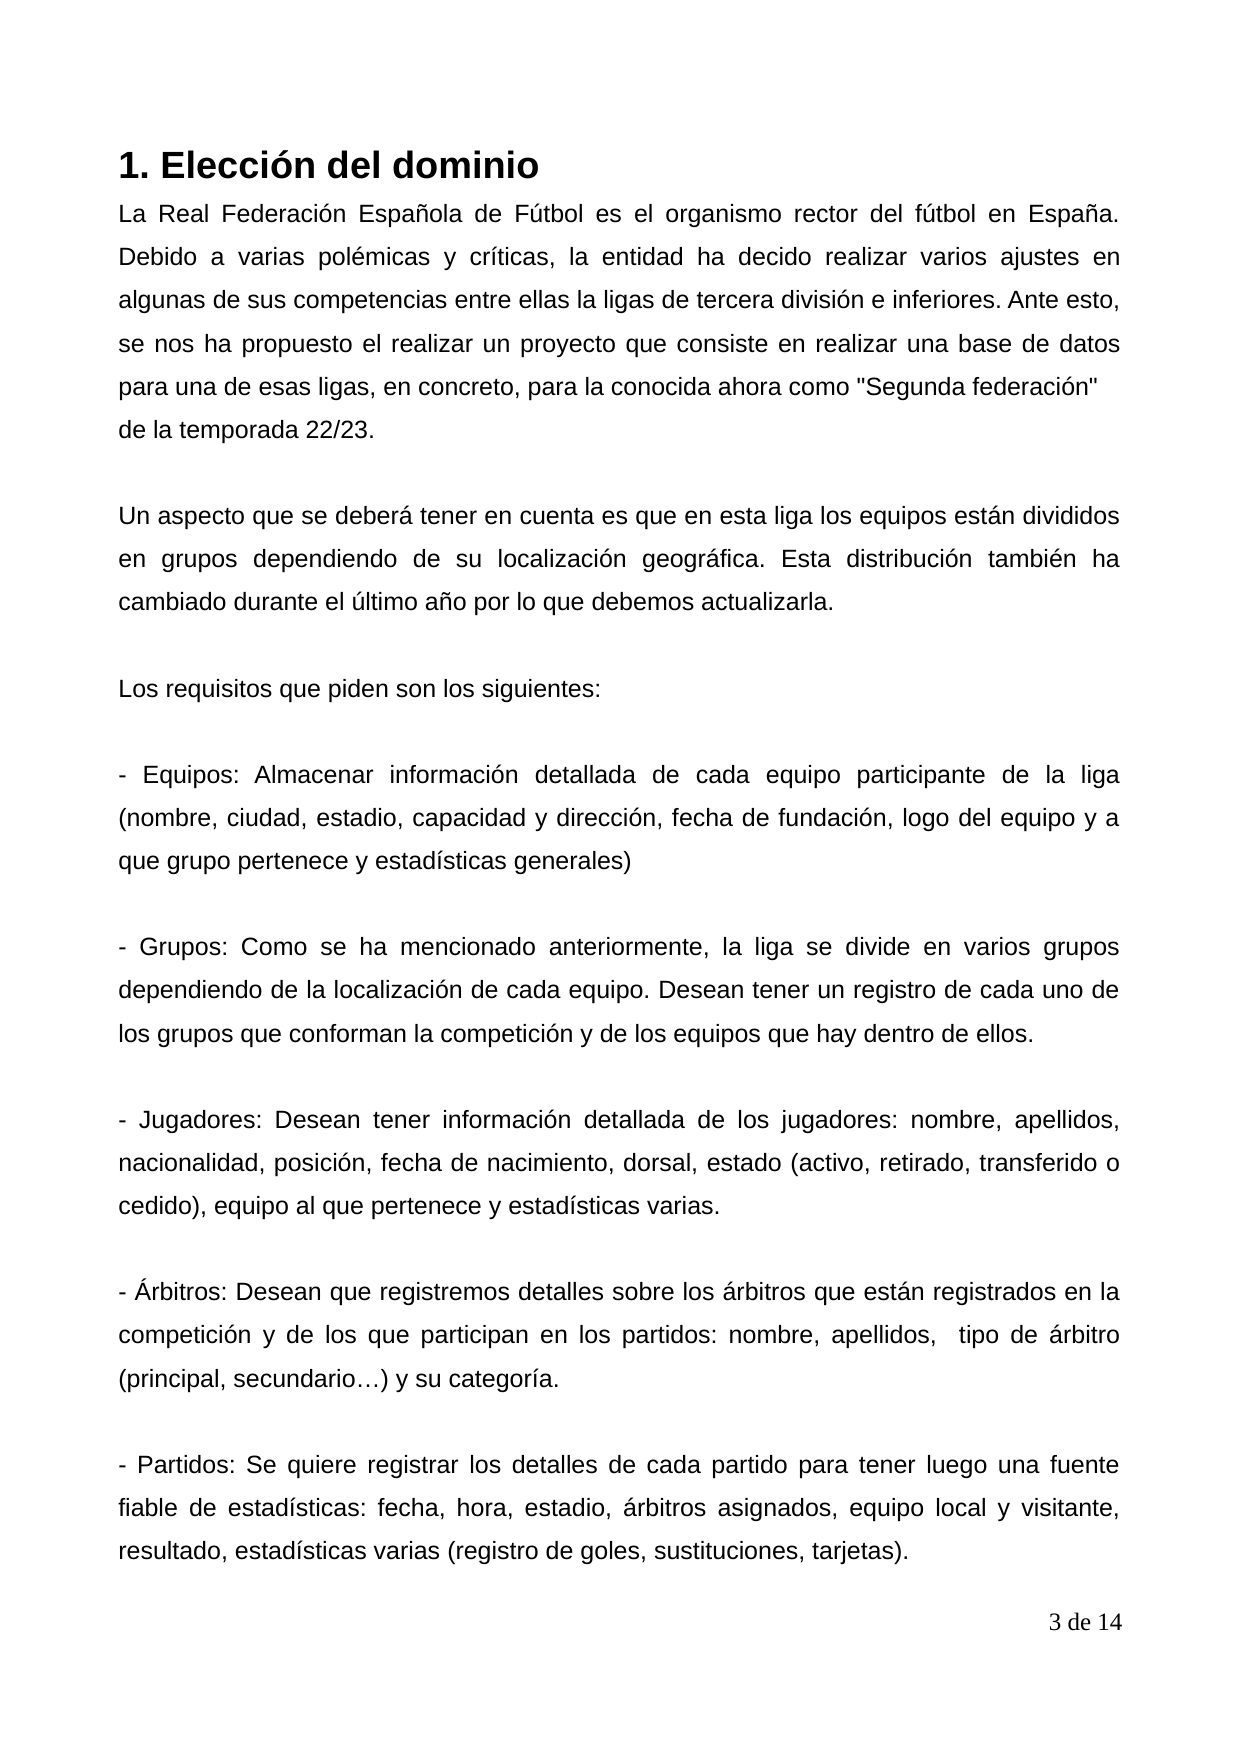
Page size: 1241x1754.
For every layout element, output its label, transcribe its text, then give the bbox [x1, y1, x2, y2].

text - Equipos: Almacenar información detallada de cada equipo participante de la liga (nombre, ciudad, estadio, capacidad y dirección, fecha de fundación, logo del equipo y a que grupo pertenece y estadísticas generales) [118, 760, 1122, 875]
text La Real Federación Española de Fútbol es el organismo rector del fútbol en España. Debido a varias polémicas y críticas, la entidad ha decido realizar varios ajustes en algunas de sus competencias entre ellas la ligas de tercera división e inferiores. Ante esto, se nos ha propuesto el realizar un proyecto que consiste en realizar una base de datos para una de esas ligas, en concreto, para la conocida ahora como "Segunda federación" [118, 199, 1122, 401]
text de la temporada 22/23. [118, 415, 1122, 444]
text - Jugadores: Desean tener información detallada de los jugadores: nombre, apellidos, nacionalidad, posición, fecha de nacimiento, dorsal, estado (activo, retirado, transferido o cedido), equipo al que pertenece y estadísticas varias. [118, 1105, 1122, 1220]
text - Partidos: Se quiere registrar los detalles de cada partido para tener luego una fuente fiable de estadísticas: fecha, hora, estadio, árbitros asignados, equipo local y visitante, resultado, estadísticas varias (registro de goles, sustituciones, tarjetas). [118, 1450, 1122, 1565]
text - Grupos: Como se ha mencionado anteriormente, la liga se divide en varios grupos dependiendo de la localización de cada equipo. Desean tener un registro de cada uno de los grupos que conforman la competición y de los equipos que hay dentro de ellos. [118, 932, 1122, 1047]
subtitle 1. Elección del dominio [118, 143, 1122, 187]
text Un aspecto que se deberá tener en cuenta es que en esta liga los equipos están divididos en grupos dependiendo de su localización geográfica. Esta distribución también ha cambiado durante el último año por lo que debemos actualizarla. [118, 501, 1122, 616]
text Los requisitos que piden son los siguientes: [118, 674, 1122, 702]
text - Árbitros: Desean que registremos detalles sobre los árbitros que están registrados en la competición y de los que participan en los partidos: nombre, apellidos, tipo de árbitro (principal, secundario…) y su categoría. [118, 1277, 1122, 1392]
